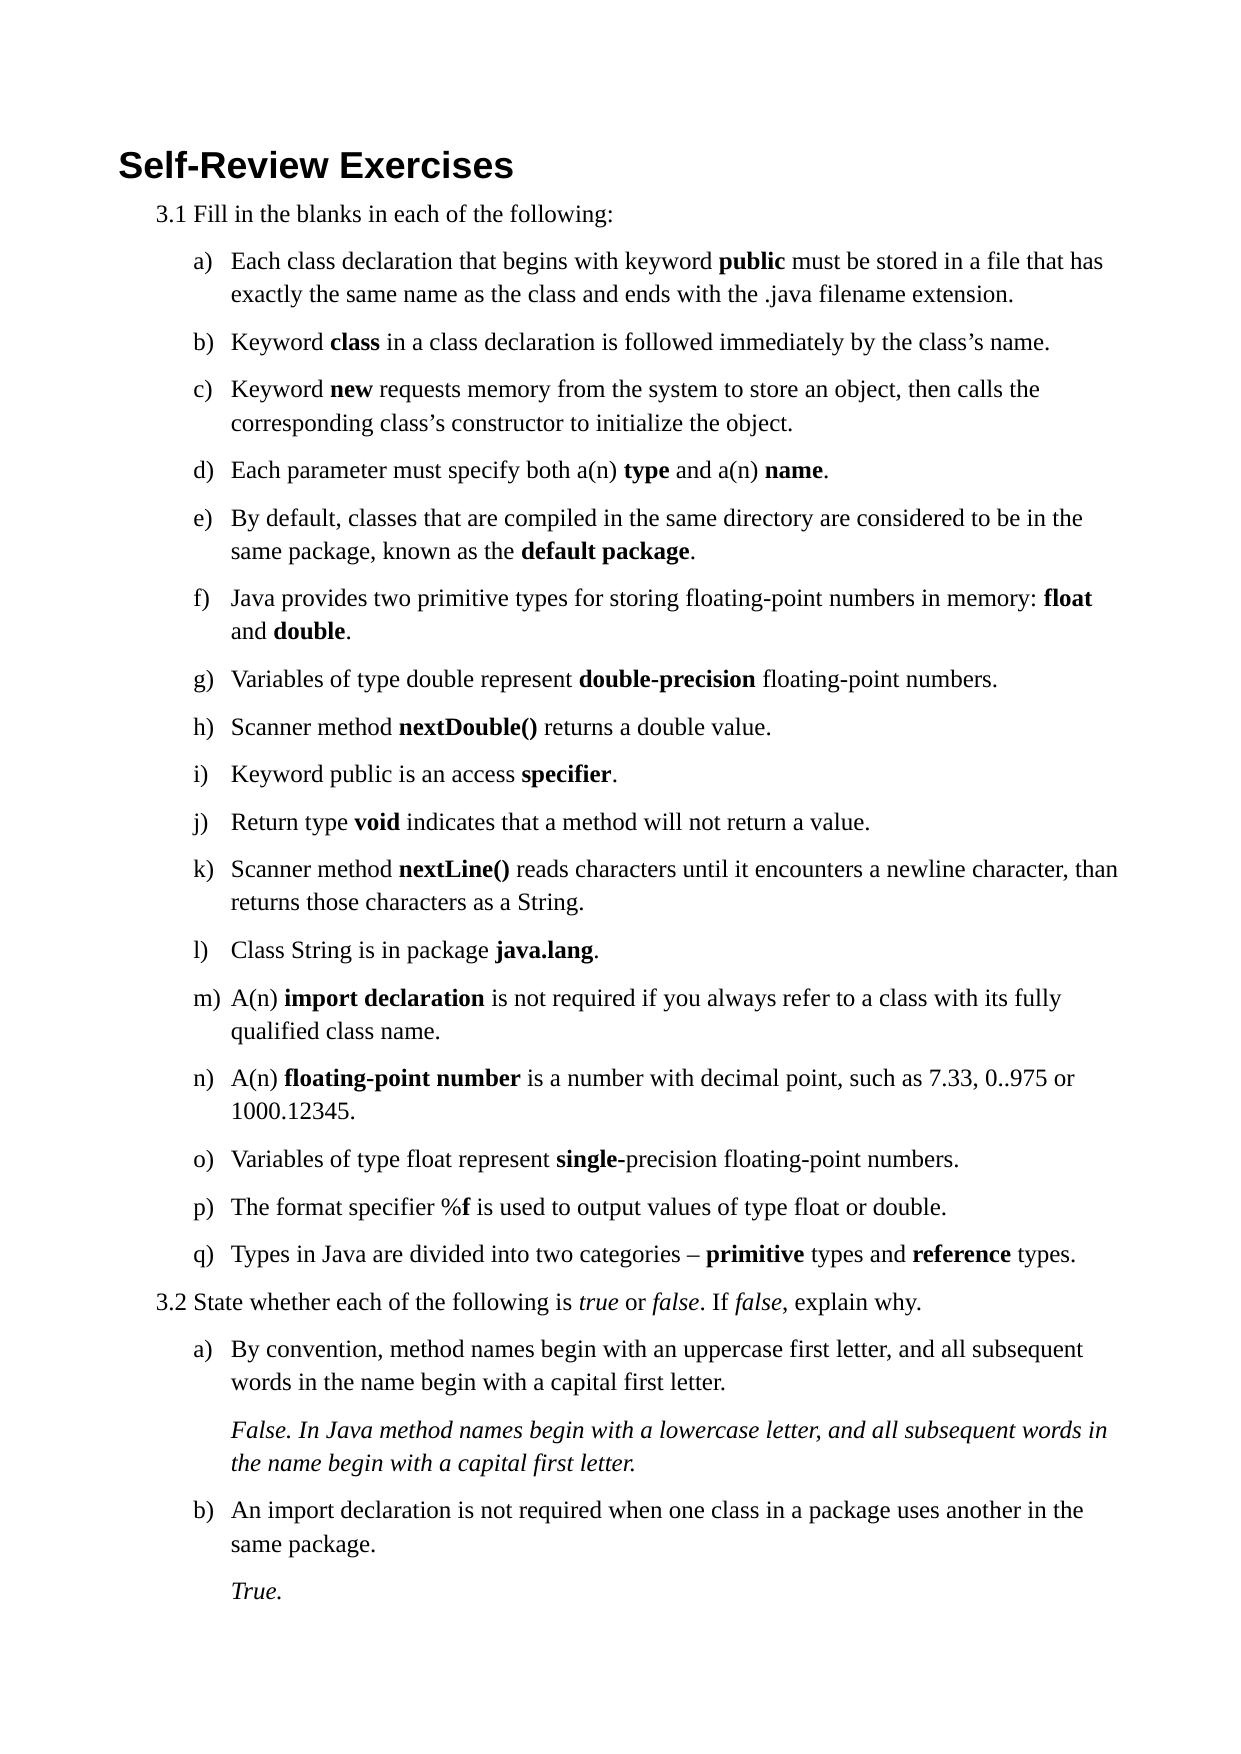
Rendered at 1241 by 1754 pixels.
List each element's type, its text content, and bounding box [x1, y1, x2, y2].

list An import declaration is not required when one class in a package uses another in the same package. [193, 1496, 1122, 1557]
list False. In Java method names begin with a lowercase letter, and all subsequent words in the name begin with a capital first letter. [193, 1415, 1122, 1477]
list Variables of type float represent single-precision floating-point numbers. [193, 1144, 1122, 1173]
list Keyword new requests memory from the system to store an object, then calls the corresponding class’s constructor to initialize the object. [193, 374, 1122, 436]
list True. [193, 1576, 1122, 1605]
list A(n) floating-point number is a number with decimal point, such as 7.33, 0..975 or 1000.12345. [193, 1063, 1122, 1125]
list By convention, method names begin with an uppercase first letter, and all subsequent words in the name begin with a capital first letter. [193, 1334, 1122, 1396]
list State whether each of the following is true or false. If false, explain why. [156, 1287, 1122, 1316]
list Scanner method nextLine() reads characters until it encounters a newline character, than returns those characters as a String. [193, 854, 1122, 916]
list Scanner method nextDouble() returns a double value. [193, 712, 1122, 740]
list Class String is in package java.lang. [193, 935, 1122, 964]
list Keyword public is an access specifier. [193, 759, 1122, 788]
list Each class declaration that begins with keyword public must be stored in a file that has exactly the same name as the class and ends with the .java filename extension. [193, 246, 1122, 308]
list The format specifier %f is used to output values of type float or double. [193, 1192, 1122, 1220]
list A(n) import declaration is not required if you always refer to a class with its fully qualified class name. [193, 983, 1122, 1044]
subtitle Self-Review Exercises [118, 143, 1122, 186]
list By default, classes that are compiled in the same directory are considered to be in the same package, known as the default package. [193, 503, 1122, 564]
list Fill in the blanks in each of the following: [156, 199, 1122, 227]
list Keyword class in a class declaration is followed immediately by the class’s name. [193, 327, 1122, 356]
list Variables of type double represent double-precision floating-point numbers. [193, 664, 1122, 693]
list Each parameter must specify both a(n) type and a(n) name. [193, 455, 1122, 484]
list Types in Java are divided into two categories – primitive types and reference types. [193, 1239, 1122, 1268]
list Java provides two primitive types for storing floating-point numbers in memory: float and double. [193, 583, 1122, 645]
list Return type void indicates that a method will not return a value. [193, 807, 1122, 836]
